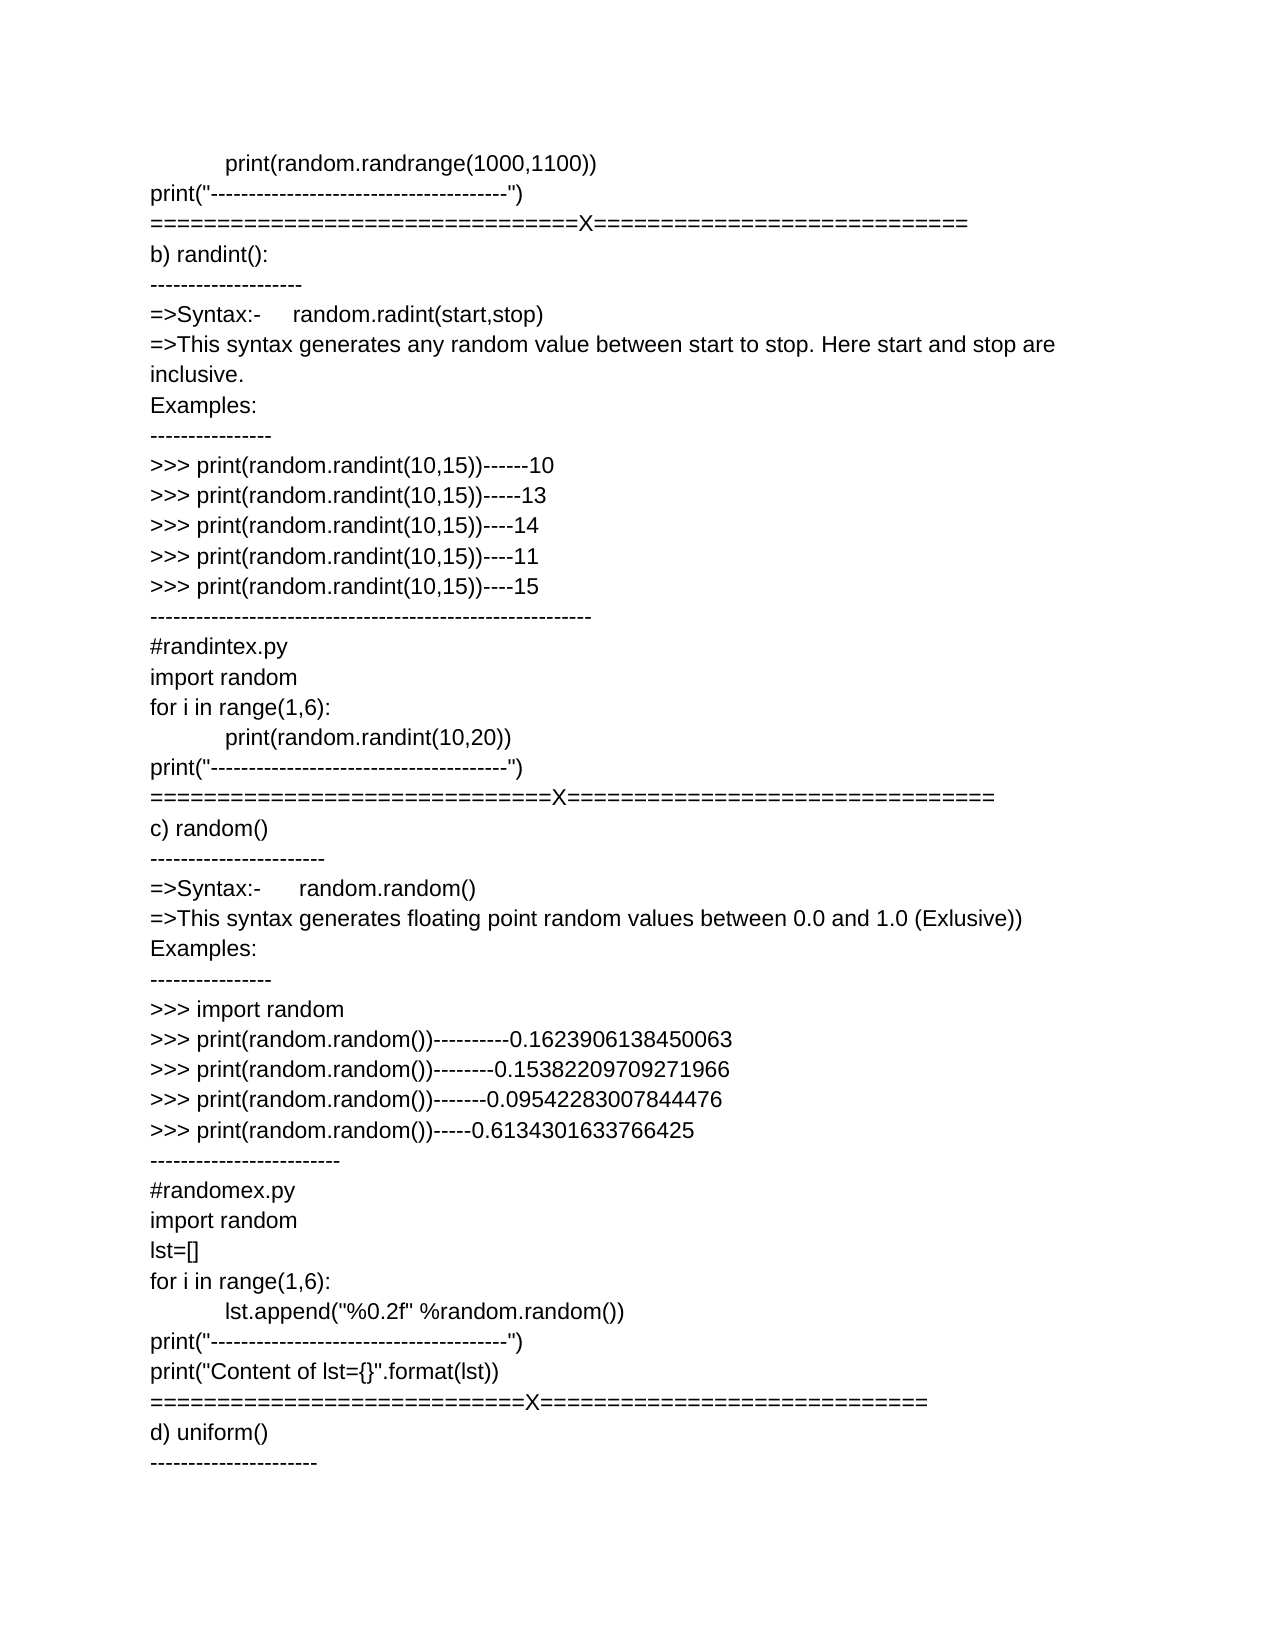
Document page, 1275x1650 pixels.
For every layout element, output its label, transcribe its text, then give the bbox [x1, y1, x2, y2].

text >>> import random [150, 996, 1125, 1022]
text Examples: [150, 392, 1125, 418]
text import random [150, 1207, 1125, 1234]
text lst.append("%0.2f" %random.random()) [150, 1298, 1125, 1324]
text print(random.randint(10,20)) [150, 724, 1125, 750]
text print("---------------------------------------") [150, 754, 1125, 781]
text ---------------------------------------------------------- [150, 603, 1125, 629]
text >>> print(random.random())--------0.15382209709271966 [150, 1056, 1125, 1083]
text #randomex.py [150, 1177, 1125, 1203]
text =>This syntax generates any random value between start to stop. Here start and stop are inclusive. [150, 331, 1125, 388]
text print("---------------------------------------") [150, 180, 1125, 207]
text import random [150, 663, 1125, 690]
text Examples: [150, 935, 1125, 962]
text =>Syntax:- random.random() [150, 875, 1125, 901]
text lst=[] [150, 1237, 1125, 1264]
text ----------------------- [150, 845, 1125, 871]
text >>> print(random.random())-----0.6134301633766425 [150, 1117, 1125, 1143]
text ------------------------- [150, 1147, 1125, 1173]
text ---------------- [150, 966, 1125, 992]
text >>> print(random.randint(10,15))----11 [150, 543, 1125, 569]
text for i in range(1,6): [150, 694, 1125, 720]
text print("---------------------------------------") [150, 1328, 1125, 1354]
text >>> print(random.randint(10,15))------10 [150, 452, 1125, 478]
text print("Content of lst={}".format(lst)) [150, 1358, 1125, 1385]
text b) randint(): [150, 241, 1125, 267]
text ============================X============================= [150, 1388, 1125, 1415]
text ---------------------- [150, 1449, 1125, 1475]
text >>> print(random.random())----------0.1623906138450063 [150, 1026, 1125, 1052]
text ---------------- [150, 422, 1125, 448]
text -------------------- [150, 271, 1125, 297]
text >>> print(random.random())-------0.09542283007844476 [150, 1086, 1125, 1113]
text c) random() [150, 814, 1125, 841]
text >>> print(random.randint(10,15))----14 [150, 512, 1125, 539]
text =>Syntax:- random.radint(start,stop) [150, 301, 1125, 327]
text >>> print(random.randint(10,15))-----13 [150, 482, 1125, 509]
text #randintex.py [150, 633, 1125, 660]
text for i in range(1,6): [150, 1268, 1125, 1294]
text print(random.randrange(1000,1100)) [150, 150, 1125, 176]
text >>> print(random.randint(10,15))----15 [150, 573, 1125, 599]
text =>This syntax generates floating point random values between 0.0 and 1.0 (Exlusive)) [150, 905, 1125, 932]
text ================================X============================ [150, 210, 1125, 237]
text ==============================X================================ [150, 784, 1125, 811]
text d) uniform() [150, 1419, 1125, 1445]
